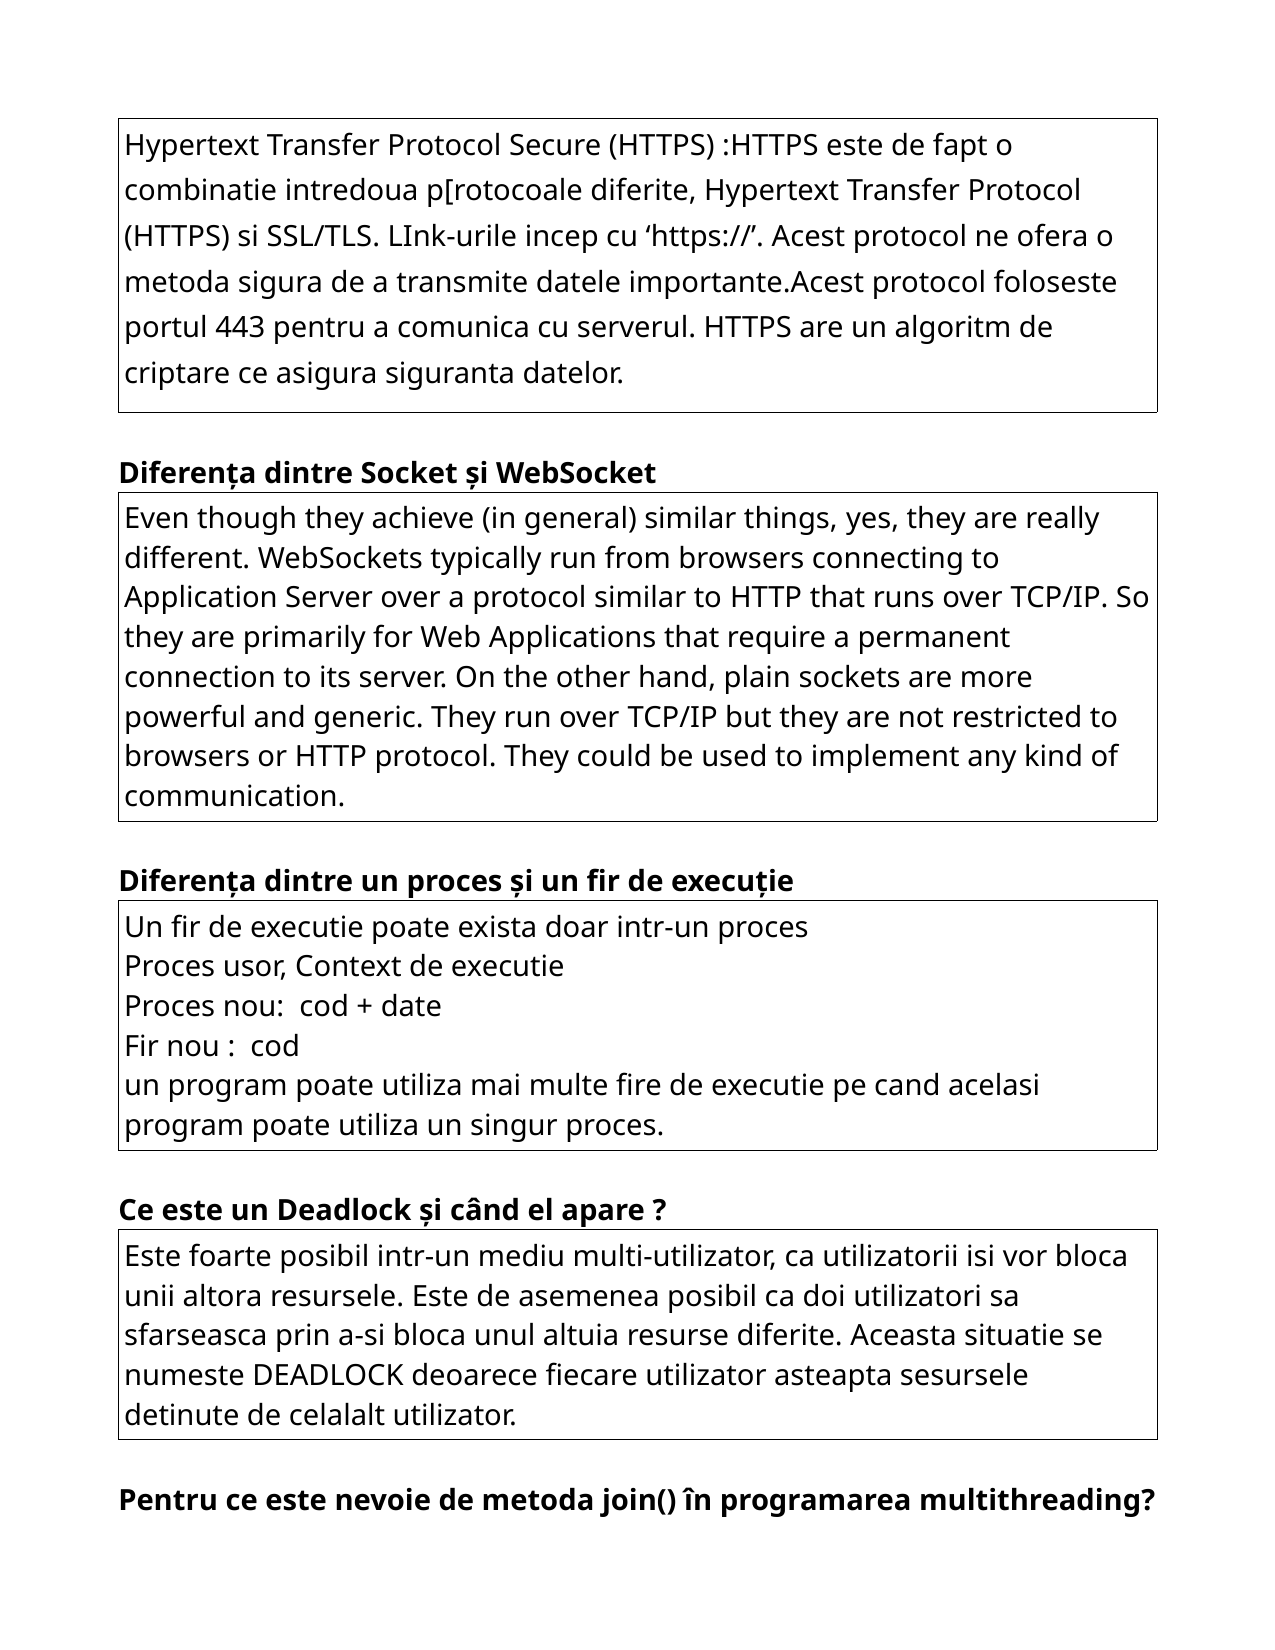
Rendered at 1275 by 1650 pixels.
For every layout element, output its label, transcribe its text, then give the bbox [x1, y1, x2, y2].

text Diferența dintre un proces și un fir de execuție [118, 860, 1157, 900]
table_header Even though they achieve (in general) similar things, yes, they are really different. WebSockets typically run from browsers connecting to Application Server over a protocol similar to HTTP that runs over TCP/IP. So they are primarily for Web Applications that require a permanent connection to its server. On the other hand, plain sockets are more powerful and generic. They run over TCP/IP but they are not restricted to browsers or HTTP protocol. They could be used to implement any kind of communication. [119, 493, 1157, 821]
table_header Este foarte posibil intr-un mediu multi-utilizator, ca utilizatorii isi vor bloca unii altora resursele. Este de asemenea posibil ca doi utilizatori sa sfarseasca prin a-si bloca unul altuia resurse diferite. Aceasta situatie se numeste DEADLOCK deoarece fiecare utilizator asteapta sesursele detinute de celalalt utilizator. [119, 1230, 1157, 1439]
table_header Hypertext Transfer Protocol Secure (HTTPS) :HTTPS este de fapt o combinatie intredoua p[rotocoale diferite, Hypertext Transfer Protocol (HTTPS) si SSL/TLS. LInk-urile incep cu ‘https://’. Acest protocol ne ofera o metoda sigura de a transmite datele importante.Acest protocol foloseste portul 443 pentru a comunica cu serverul. HTTPS are un algoritm de criptare ce asigura siguranta datelor. [119, 119, 1157, 412]
table_header Un fir de executie poate exista doar intr-un proces Proces usor, Context de executie Proces nou: cod + date Fir nou : cod un program poate utiliza mai multe fire de executie pe cand acelasi program poate utiliza un singur proces. [119, 901, 1157, 1150]
text Diferența dintre Socket și WebSocket [118, 452, 1157, 492]
text Pentru ce este nevoie de metoda join() în programarea multithreading? [118, 1479, 1157, 1519]
text Ce este un Deadlock și când el apare ? [118, 1189, 1157, 1229]
